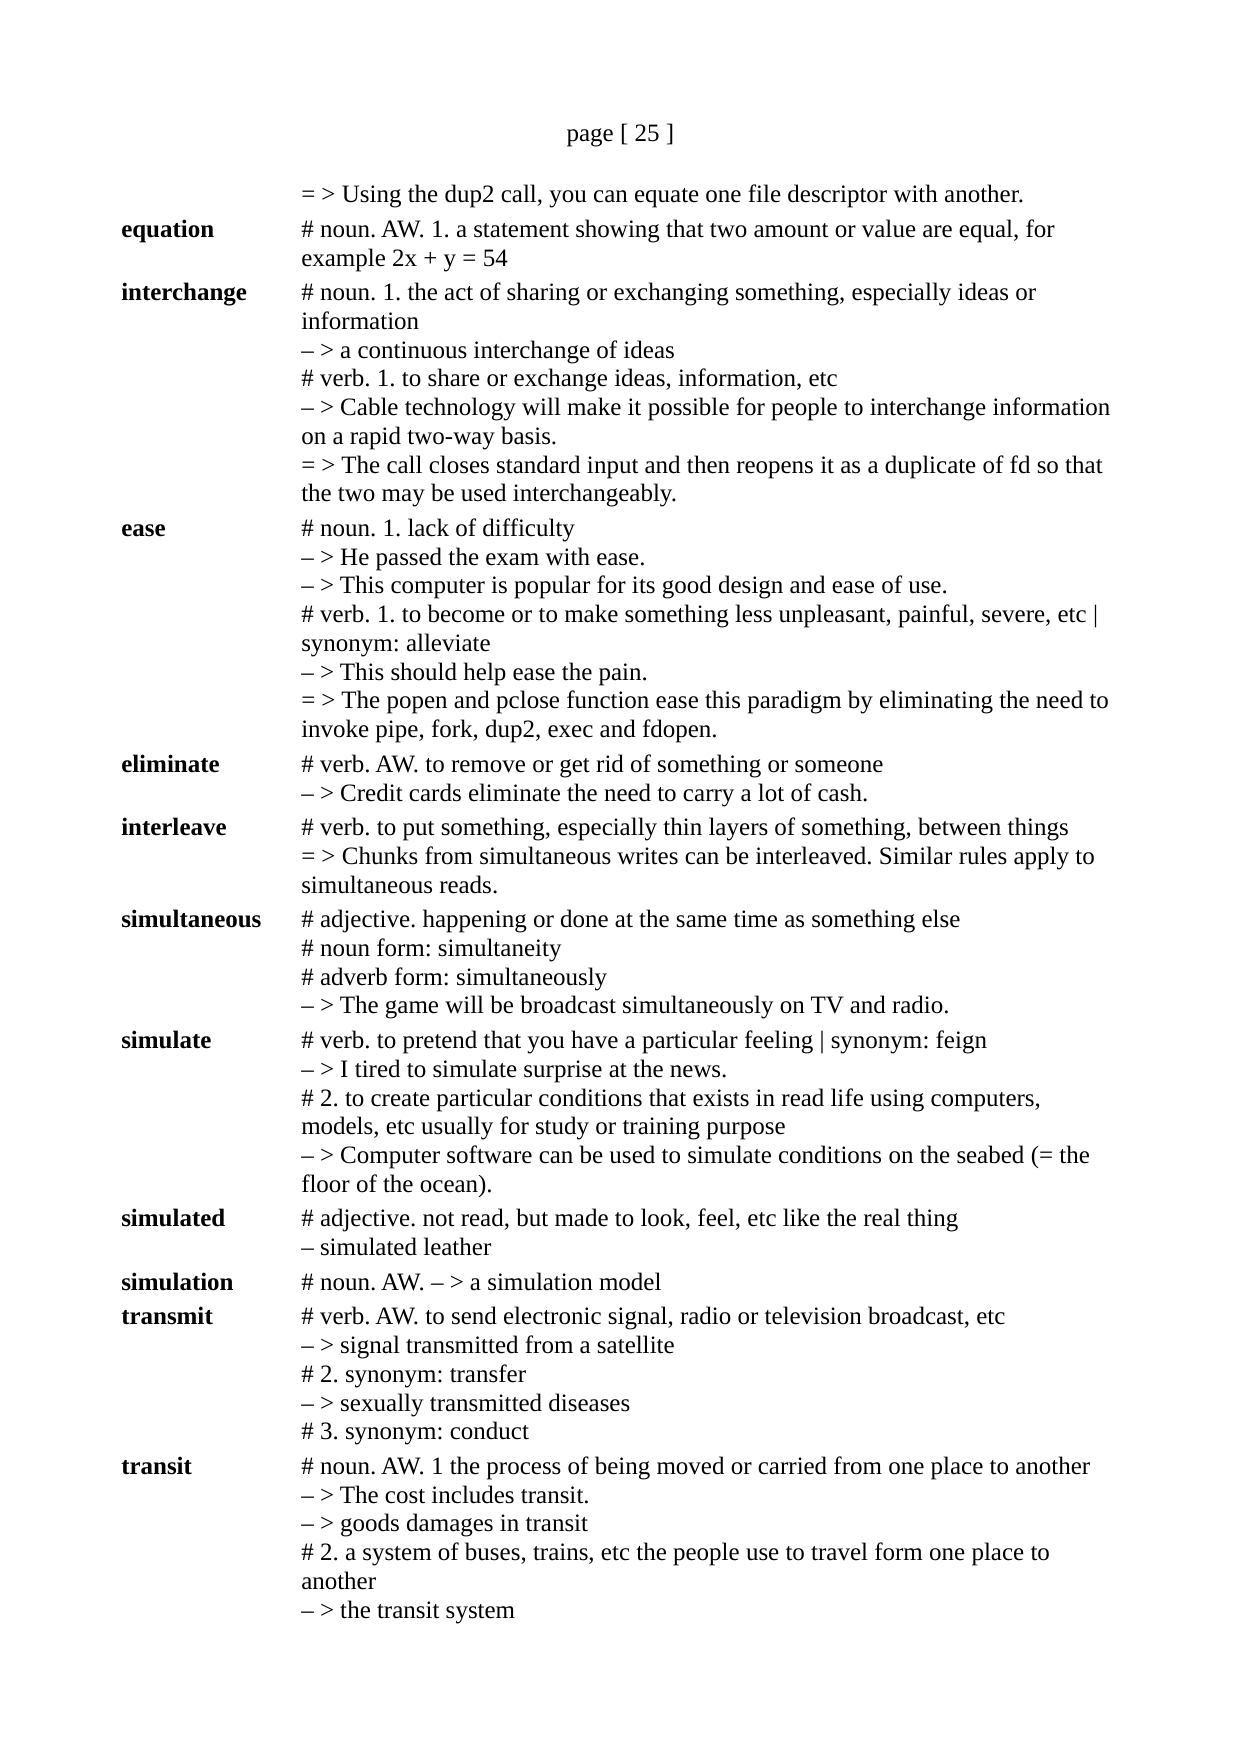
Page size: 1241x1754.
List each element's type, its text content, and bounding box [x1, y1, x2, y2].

table_cell simultaneous [118, 901, 298, 1022]
table_cell equation [118, 211, 298, 274]
table_cell # verb. AW. to send electronic signal, radio or television broadcast, etc – > signal transmitted from a satellite # 2. synonym: transfer – > sexually transmitted diseases # 3. synonym: conduct [298, 1299, 1122, 1448]
table_cell # adjective. happening or done at the same time as something else # noun form: simultaneity # adverb form: simultaneously – > The game will be broadcast simultaneously on TV and radio. [298, 901, 1122, 1022]
table_cell interchange [118, 274, 298, 510]
table_cell # adjective. not read, but made to look, feel, etc like the real thing – simulated leather [298, 1201, 1122, 1264]
table_cell # verb. to pretend that you have a particular feeling | synonym: feign – > I tired to simulate surprise at the news. # 2. to create particular conditions that exists in read life using computers, models, etc usually for study or training purpose – > Computer software can be used to simulate conditions on the seabed (= the floor of the ocean). [298, 1022, 1122, 1201]
table_cell # noun. AW. 1 the process of being moved or carried from one place to another – > The cost includes transit. – > goods damages in transit # 2. a system of buses, trains, etc the people use to travel form one place to another – > the transit system [298, 1448, 1122, 1626]
table_cell # noun. 1. the act of sharing or exchanging something, especially ideas or information – > a continuous interchange of ideas # verb. 1. to share or exchange ideas, information, etc – > Cable technology will make it possible for people to interchange information on a rapid two-way basis. = > The call closes standard input and then reopens it as a duplicate of fd so that the two may be used interchangeably. [298, 274, 1122, 510]
table_cell # noun. AW. 1. a statement showing that two amount or value are equal, for example 2x + y = 54 [298, 211, 1122, 274]
table_cell # noun. 1. lack of difficulty – > He passed the exam with ease. – > This computer is popular for its good design and ease of use. # verb. 1. to become or to make something less unpleasant, painful, severe, etc | synonym: alleviate – > This should help ease the pain. = > The popen and pclose function ease this paradigm by eliminating the need to invoke pipe, fork, dup2, exec and fdopen. [298, 510, 1122, 746]
table_cell # noun. AW. – > a simulation model [298, 1264, 1122, 1298]
table_cell transmit [118, 1299, 298, 1448]
table_cell interleave [118, 809, 298, 901]
table_cell # verb. AW. to remove or get rid of something or someone – > Credit cards eliminate the need to carry a lot of cash. [298, 746, 1122, 809]
table_cell simulation [118, 1264, 298, 1298]
table_cell [118, 176, 298, 211]
table_cell ease [118, 510, 298, 746]
table_cell eliminate [118, 746, 298, 809]
table_cell # verb. to put something, especially thin layers of something, between things = > Chunks from simultaneous writes can be interleaved. Similar rules apply to simultaneous reads. [298, 809, 1122, 901]
table_cell simulated [118, 1201, 298, 1264]
table_cell transit [118, 1448, 298, 1626]
table_cell simulate [118, 1022, 298, 1201]
table_cell = > Using the dup2 call, you can equate one file descriptor with another. [298, 176, 1122, 211]
